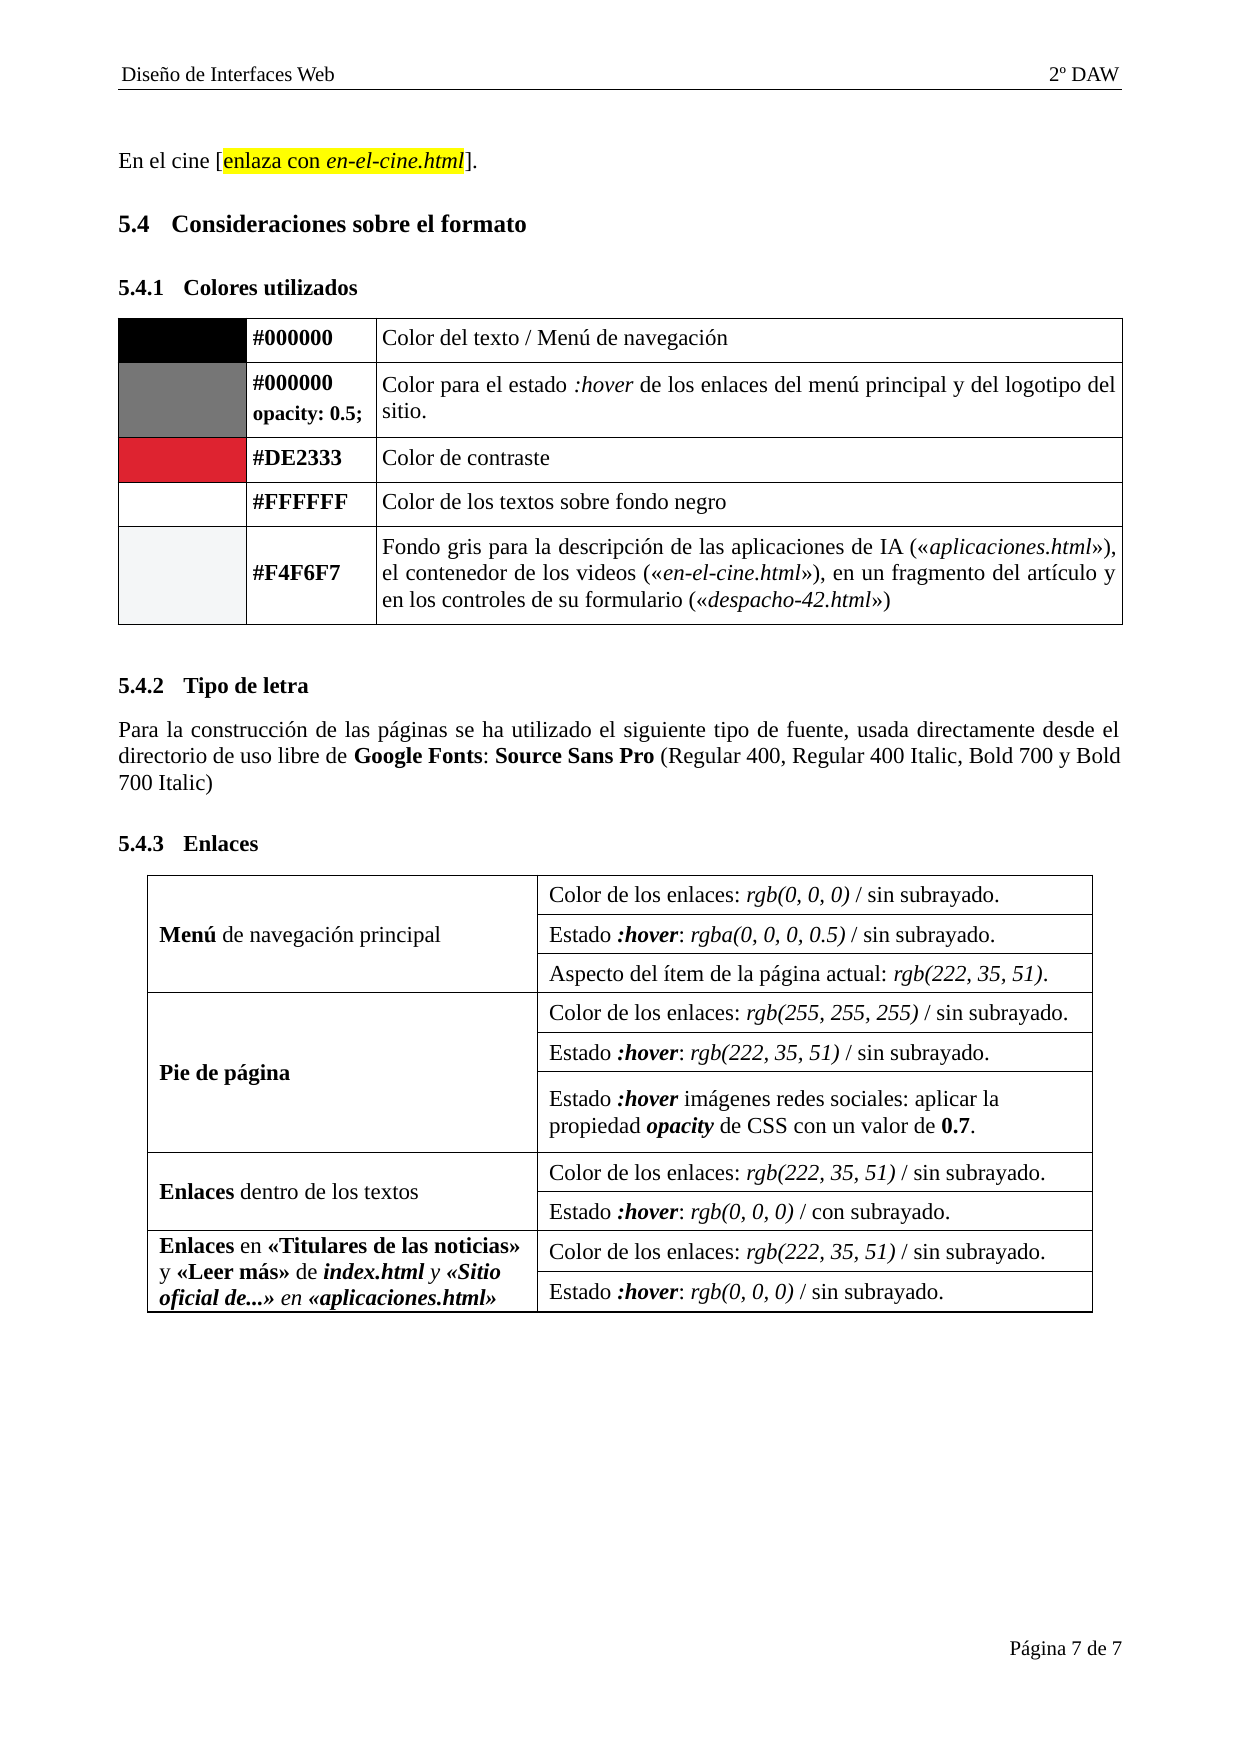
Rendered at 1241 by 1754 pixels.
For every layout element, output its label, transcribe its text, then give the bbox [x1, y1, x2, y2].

table_cell [119, 438, 246, 482]
table_cell Pie de página [148, 993, 537, 1152]
table_header Color del texto / Menú de navegación [377, 319, 1122, 362]
table_cell Estado :hover: rgb(0, 0, 0) / sin subrayado. [538, 1272, 1092, 1311]
subtitle Colores utilizados [118, 273, 1122, 300]
table_header Color de los enlaces: rgb(0, 0, 0) / sin subrayado. [538, 876, 1092, 914]
table_cell Estado :hover: rgb(222, 35, 51) / sin subrayado. [538, 1033, 1092, 1071]
subtitle Consideraciones sobre el formato [118, 209, 1122, 238]
table_cell #DE2333 [247, 438, 376, 482]
table_cell [119, 363, 246, 437]
table_cell Color de contraste [377, 438, 1122, 482]
table_cell Color de los enlaces: rgb(255, 255, 255) / sin subrayado. [538, 993, 1092, 1032]
table_cell Fondo gris para la descripción de las aplicaciones de IA («aplicaciones.html»), el contenedor de los videos («en-el-cine.html»), en un fragmento del artículo y en los controles de su formulario («despacho-42.html») [377, 527, 1122, 624]
table_header Menú de navegación principal [148, 876, 537, 992]
table_cell Estado :hover: rgb(0, 0, 0) / con subrayado. [538, 1192, 1092, 1230]
table_cell Aspecto del ítem de la página actual: rgb(222, 35, 51). [538, 954, 1092, 992]
table_cell #F4F6F7 [247, 527, 376, 624]
table_cell Enlaces en «Titulares de las noticias» y «Leer más» de index.html y «Sitio oficial de...» en «aplicaciones.html» [148, 1231, 537, 1311]
table_cell Color de los enlaces: rgb(222, 35, 51) / sin subrayado. [538, 1231, 1092, 1271]
table_cell [119, 527, 246, 624]
table_cell Enlaces dentro de los textos [148, 1153, 537, 1230]
table_cell [119, 483, 246, 526]
subtitle Tipo de letra [118, 672, 1122, 698]
table_cell Color de los textos sobre fondo negro [377, 483, 1122, 526]
table_cell Color para el estado :hover de los enlaces del menú principal y del logotipo del sitio. [377, 363, 1122, 437]
text En el cine [enlaza con en-el-cine.html]. [118, 148, 1122, 174]
table_cell Color de los enlaces: rgb(222, 35, 51) / sin subrayado. [538, 1153, 1092, 1191]
table_cell #000000 opacity: 0.5; [247, 363, 376, 437]
text Para la construcción de las páginas se ha utilizado el siguiente tipo de fuente, usada directamente desde el directorio de uso libre de Google Fonts: Source Sans Pro (Regular 400, Regular 400 Italic, Bold 700 y Bold 700 Italic) [118, 716, 1122, 795]
table_cell #FFFFFF [247, 483, 376, 526]
table_header #000000 [247, 319, 376, 362]
table_cell Estado :hover: rgba(0, 0, 0, 0.5) / sin subrayado. [538, 915, 1092, 953]
table_cell Estado :hover imágenes redes sociales: aplicar la propiedad opacity de CSS con un valor de 0.7. [538, 1072, 1092, 1152]
table_header [119, 319, 246, 362]
subtitle Enlaces [118, 830, 1122, 857]
